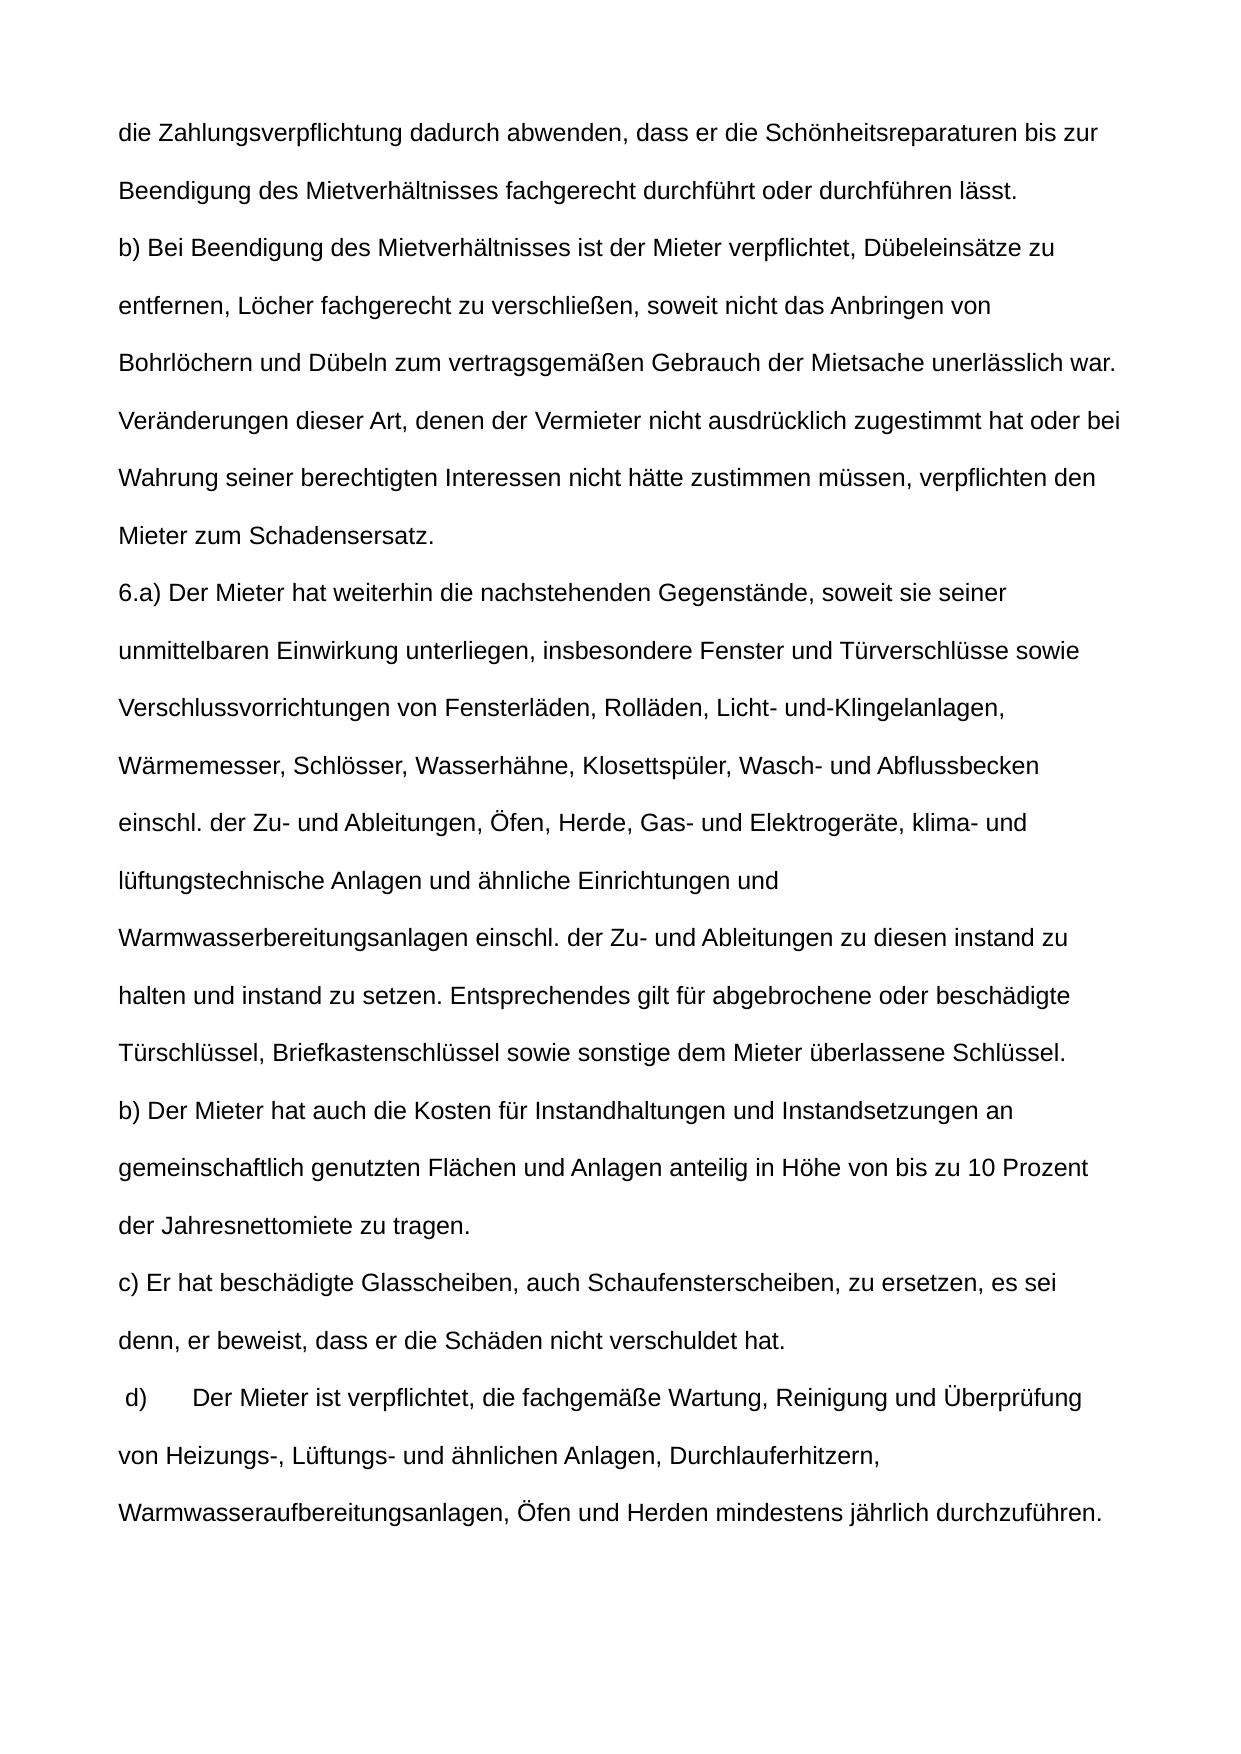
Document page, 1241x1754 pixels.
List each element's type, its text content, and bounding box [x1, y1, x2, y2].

text c) Er hat beschädigte Glasscheiben, auch Schaufensterscheiben, zu ersetzen, es sei denn, er beweist, dass er die Schäden nicht verschuldet hat. [118, 1268, 1122, 1354]
text d) Der Mieter ist verpflichtet, die fachgemäße Wartung, Reinigung und Überprüfung von Heizungs-, Lüftungs- und ähnlichen Anlagen, Durchlauferhitzern, Warmwasseraufbereitungsanlagen, Öfen und Herden mindestens jährlich durchzuführen. [118, 1383, 1122, 1527]
text b) Der Mieter hat auch die Kosten für Instandhaltungen und Instandsetzungen an gemeinschaftlich genutzten Flächen und Anlagen anteilig in Höhe von bis zu 10 Prozent der Jahresnettomiete zu tragen. [118, 1096, 1122, 1239]
text 6.a) Der Mieter hat weiterhin die nachstehenden Gegenstände, soweit sie seiner unmittelbaren Einwirkung unterliegen, insbesondere Fenster und Türverschlüsse sowie Verschlussvorrichtungen von Fensterläden, Rolläden, Licht- und-Klingelanlagen, Wärmemesser, Schlösser, Wasserhähne, Klosettspüler, Wasch- und Abflussbecken einschl. der Zu- und Ableitungen, Öfen, Herde, Gas- und Elektrogeräte, klima- und lüftungstechnische Anlagen und ähnliche Einrichtungen und Warmwasserbereitungsanlagen einschl. der Zu- und Ableitungen zu diesen instand zu halten und instand zu setzen. Entsprechendes gilt für abgebrochene oder beschädigte Türschlüssel, Briefkastenschlüssel sowie sonstige dem Mieter überlassene Schlüssel. [118, 578, 1122, 1067]
text die Zahlungsverpflichtung dadurch abwenden, dass er die Schönheitsreparaturen bis zur Beendigung des Mietverhältnisses fachgerecht durchführt oder durchführen lässt. [118, 118, 1122, 204]
text b) Bei Beendigung des Mietverhältnisses ist der Mieter verpflichtet, Dübeleinsätze zu entfernen, Löcher fachgerecht zu verschließen, soweit nicht das Anbringen von Bohrlöchern und Dübeln zum vertragsgemäßen Gebrauch der Mietsache unerlässlich war. Veränderungen dieser Art, denen der Vermieter nicht ausdrücklich zugestimmt hat oder bei Wahrung seiner berechtigten Interessen nicht hätte zustimmen müssen, verpflichten den Mieter zum Schadensersatz. [118, 233, 1122, 549]
